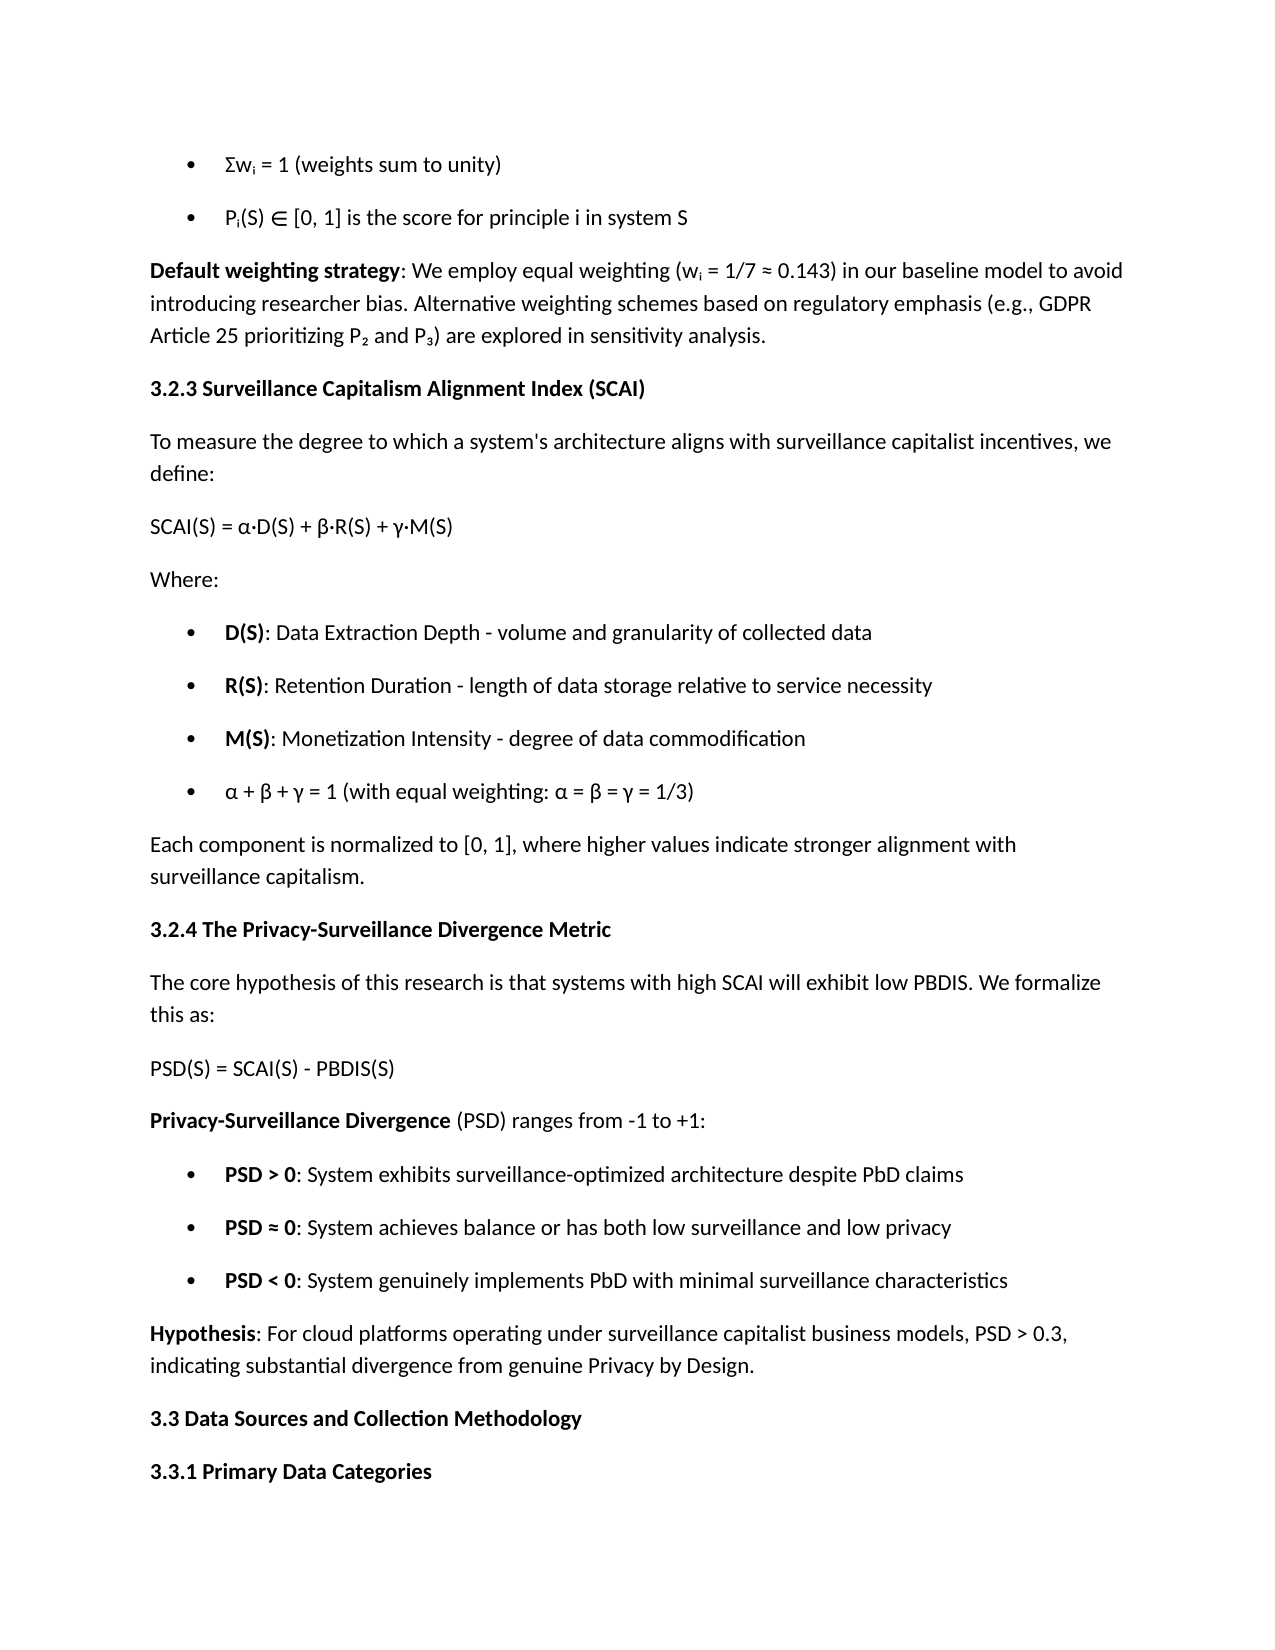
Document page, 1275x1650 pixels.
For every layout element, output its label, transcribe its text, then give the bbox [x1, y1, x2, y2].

list PSD < 0: System genuinely implements PbD with minimal surveillance characteristics [187, 1266, 1125, 1294]
text The core hypothesis of this research is that systems with high SCAI will exhibit low PBDIS. We formalize this as: [150, 968, 1125, 1029]
text PSD(S) = SCAI(S) - PBDIS(S) [150, 1054, 1125, 1082]
list M(S): Monetization Intensity - degree of data commodification [187, 724, 1125, 752]
list R(S): Retention Duration - length of data storage relative to service necessity [187, 671, 1125, 699]
text 3.3 Data Sources and Collection Methodology [150, 1404, 1125, 1432]
list PSD ≈ 0: System achieves balance or has both low surveillance and low privacy [187, 1213, 1125, 1241]
list D(S): Data Extraction Depth - volume and granularity of collected data [187, 618, 1125, 646]
text 3.2.3 Surveillance Capitalism Alignment Index (SCAI) [150, 374, 1125, 402]
text Default weighting strategy: We employ equal weighting (wᵢ = 1/7 ≈ 0.143) in our baseline model to avoid introducing researcher bias. Alternative weighting schemes based on regulatory emphasis (e.g., GDPR Article 25 prioritizing P₂ and P₃) are explored in sensitivity analysis. [150, 256, 1125, 349]
text 3.2.4 The Privacy-Surveillance Divergence Metric [150, 915, 1125, 943]
text To measure the degree to which a system's architecture aligns with surveillance capitalist incentives, we define: [150, 427, 1125, 487]
text Each component is normalized to [0, 1], where higher values indicate stronger alignment with surveillance capitalism. [150, 830, 1125, 890]
list α + β + γ = 1 (with equal weighting: α = β = γ = 1/3) [187, 777, 1125, 805]
list PSD > 0: System exhibits surveillance-optimized architecture despite PbD claims [187, 1160, 1125, 1188]
list Σwᵢ = 1 (weights sum to unity) [187, 150, 1125, 178]
list Pᵢ(S) ∈ [0, 1] is the score for principle i in system S [187, 203, 1125, 231]
text 3.3.1 Primary Data Categories [150, 1457, 1125, 1485]
text Where: [150, 565, 1125, 593]
text Hypothesis: For cloud platforms operating under surveillance capitalist business models, PSD > 0.3, indicating substantial divergence from genuine Privacy by Design. [150, 1319, 1125, 1379]
text SCAI(S) = α·D(S) + β·R(S) + γ·M(S) [150, 512, 1125, 540]
text Privacy-Surveillance Divergence (PSD) ranges from -1 to +1: [150, 1107, 1125, 1135]
